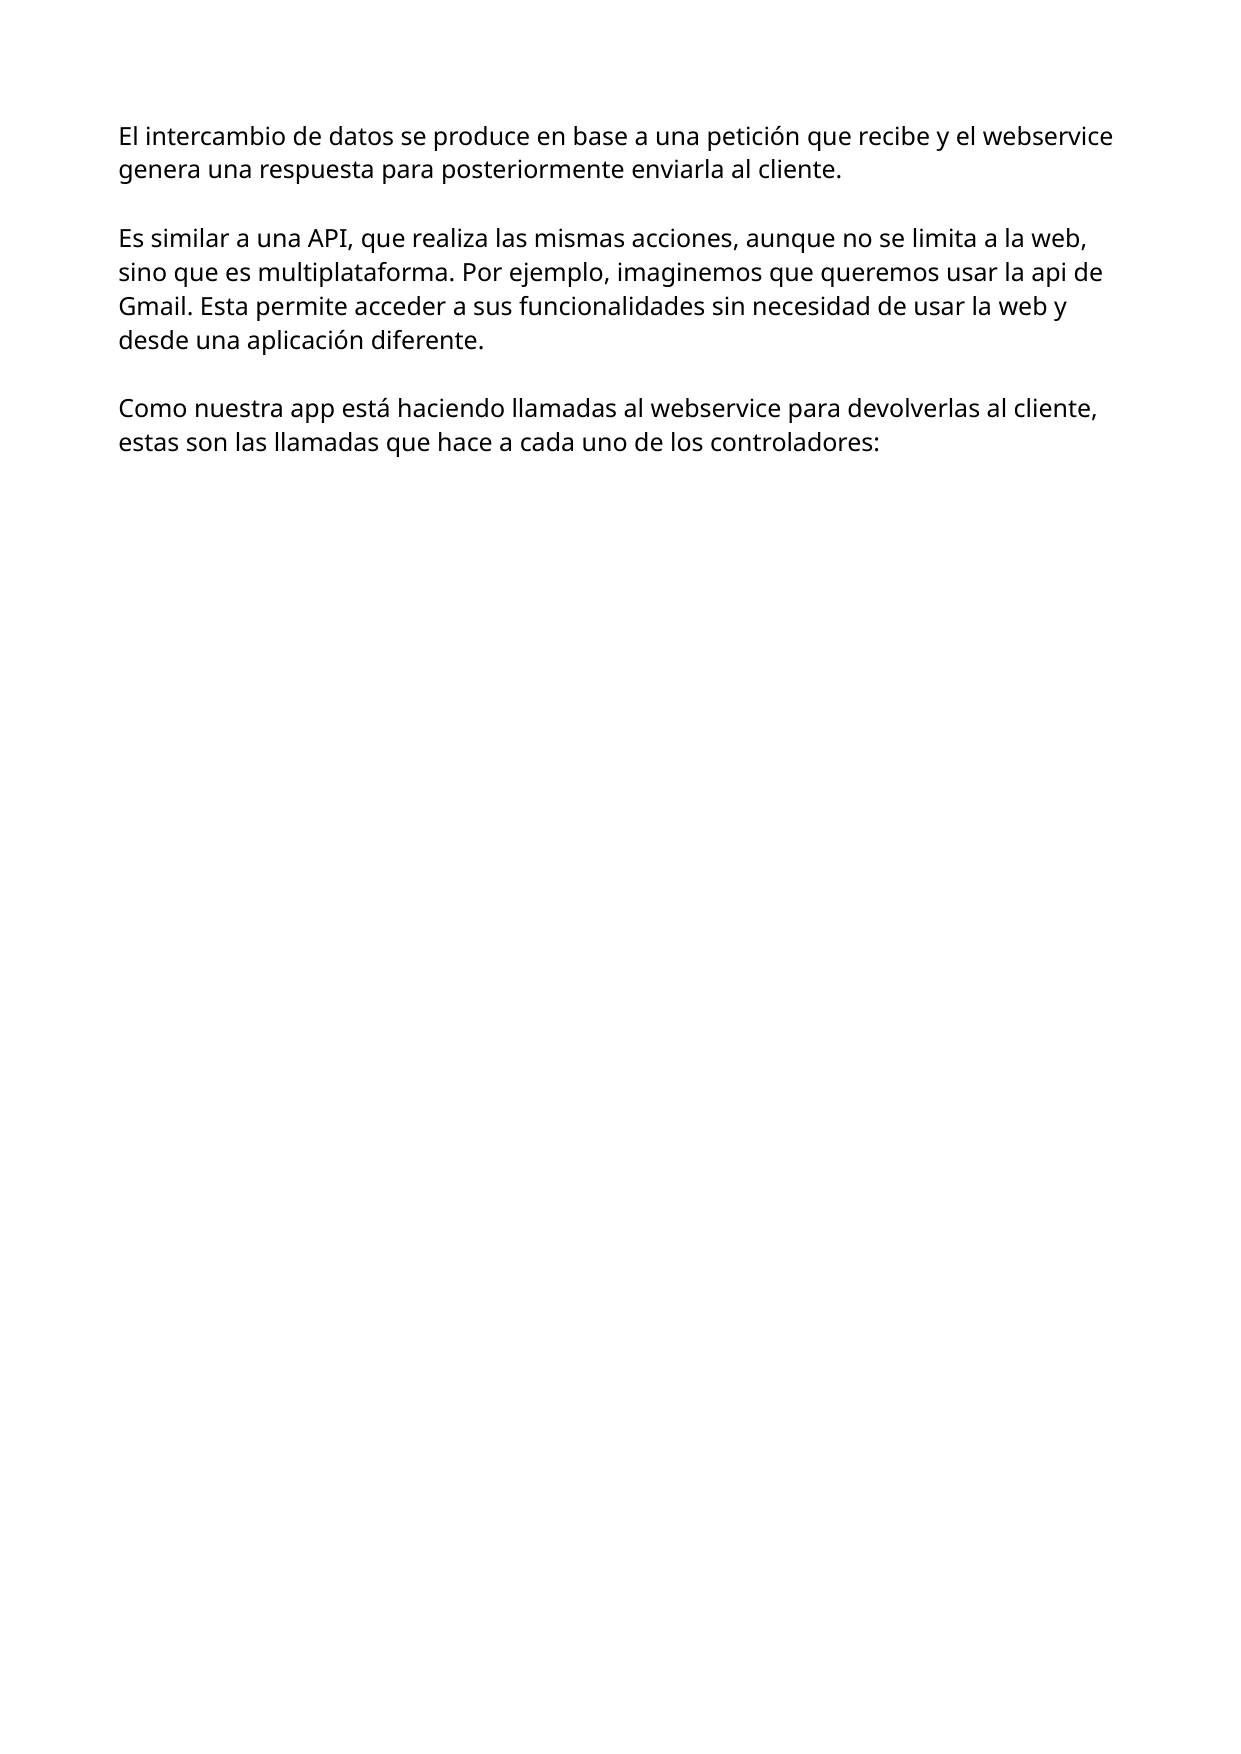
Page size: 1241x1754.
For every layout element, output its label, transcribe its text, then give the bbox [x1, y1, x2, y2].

text Es similar a una API, que realiza las mismas acciones, aunque no se limita a la web, sino que es multiplataforma. Por ejemplo, imaginemos que queremos usar la api de Gmail. Esta permite acceder a sus funcionalidades sin necesidad de usar la web y desde una aplicación diferente. [118, 220, 1122, 357]
text Como nuestra app está haciendo llamadas al webservice para devolverlas al cliente, estas son las llamadas que hace a cada uno de los controladores: [118, 391, 1122, 459]
text El intercambio de datos se produce en base a una petición que recibe y el webservice genera una respuesta para posteriormente enviarla al cliente. [118, 118, 1122, 186]
